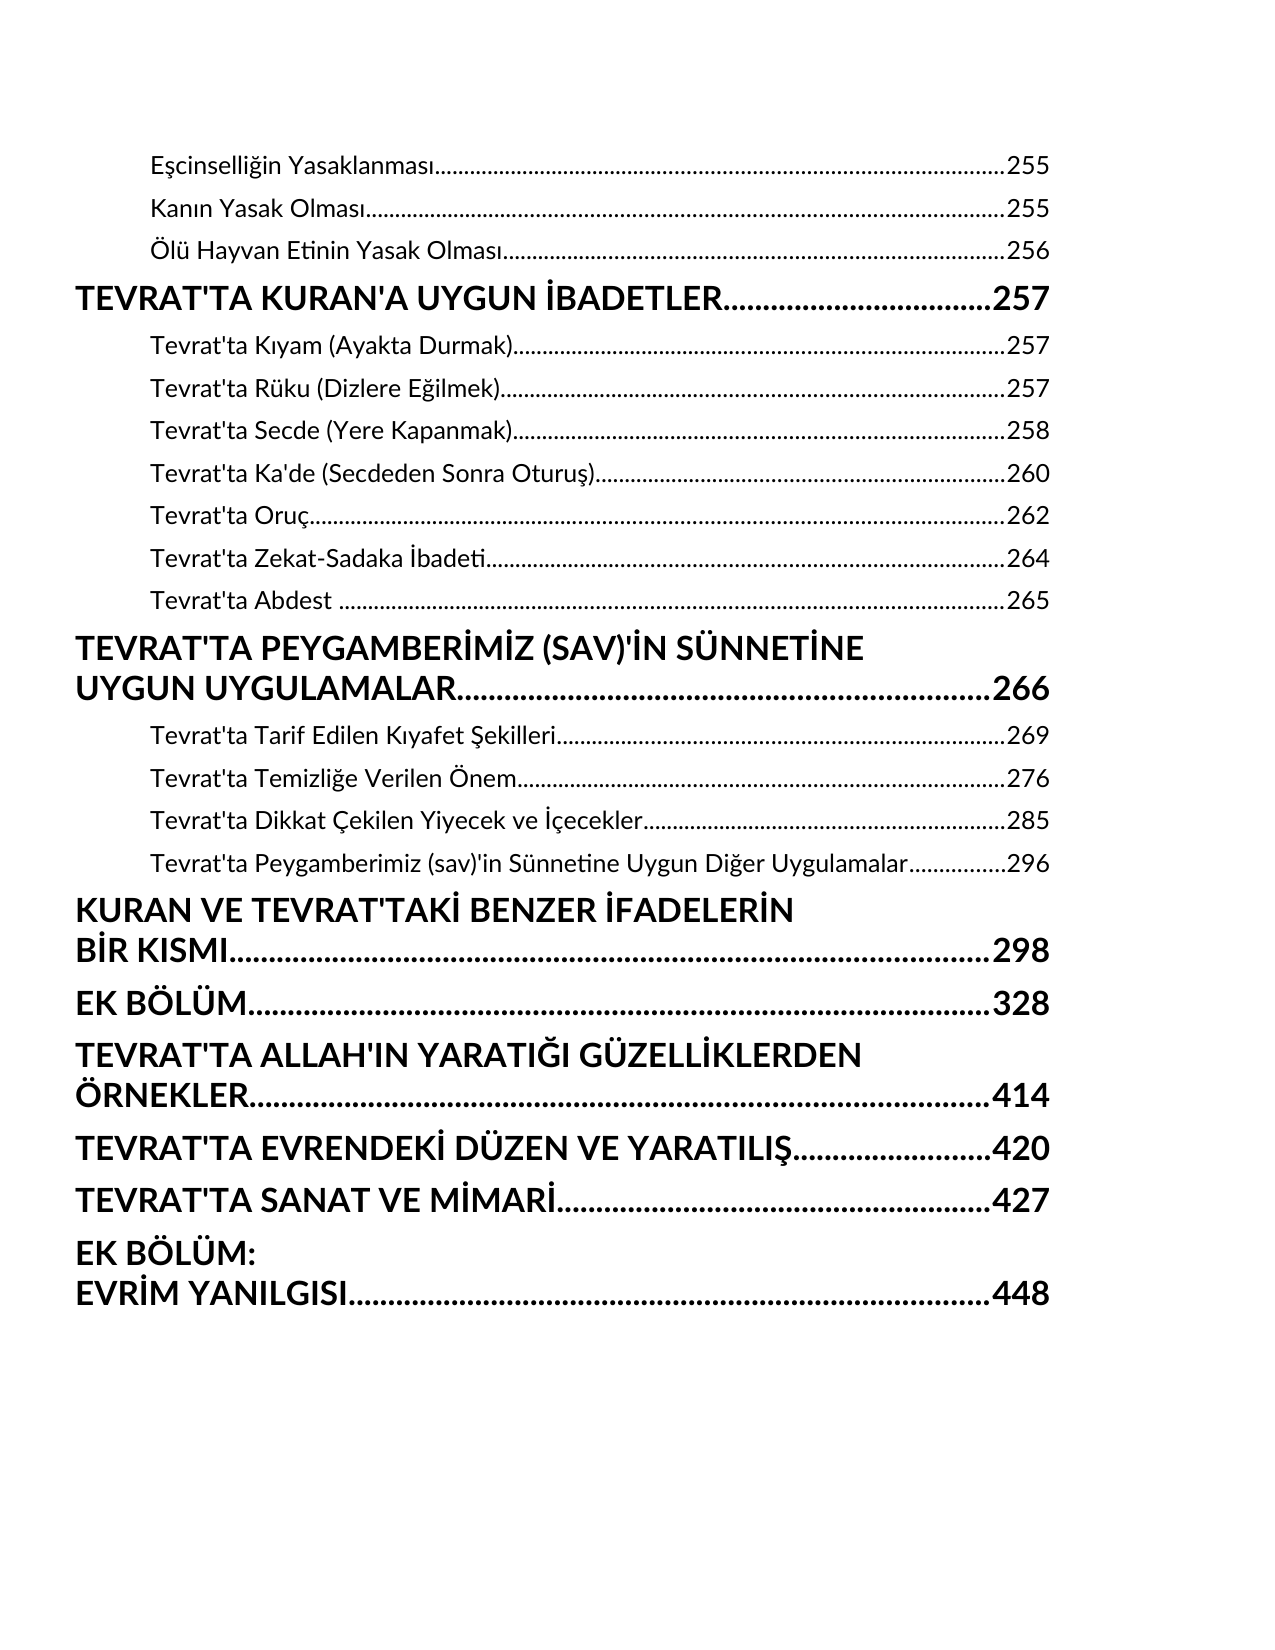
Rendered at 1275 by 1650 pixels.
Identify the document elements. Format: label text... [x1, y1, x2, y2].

subtitle KURAN VE TEVRAT'TAKİ BENZER İFADELERİN BİR KISMI 298 [75, 890, 1200, 970]
subtitle Tevrat'ta Ka'de (Secdeden Sonra Oturuş) 260 [150, 457, 1200, 487]
subtitle Tevrat'ta Kıyam (Ayakta Durmak) 257 [150, 330, 1200, 360]
subtitle Tevrat'ta Rüku (Dizlere Eğilmek) 257 [150, 372, 1200, 402]
subtitle EK BÖLÜM 328 [75, 982, 1200, 1022]
subtitle TEVRAT'TA PEYGAMBERİMİZ (SAV)'İN SÜNNETİNE UYGUN UYGULAMALAR 266 [75, 627, 1200, 707]
subtitle EK BÖLÜM: EVRİM YANILGISI 448 [75, 1232, 1200, 1312]
subtitle TEVRAT'TA EVRENDEKİ DÜZEN VE YARATILIŞ 420 [75, 1127, 1200, 1167]
subtitle Tevrat'ta Secde (Yere Kapanmak) 258 [150, 415, 1200, 445]
subtitle TEVRAT'TA KURAN'A UYGUN İBADETLER 257 [75, 277, 1200, 317]
subtitle Ölü Hayvan Etinin Yasak Olması 256 [150, 235, 1200, 265]
subtitle Kanın Yasak Olması 255 [150, 192, 1200, 222]
subtitle Tevrat'ta Dikkat Çekilen Yiyecek ve İçecekler 285 [150, 805, 1200, 835]
subtitle Tevrat'ta Temizliğe Verilen Önem 276 [150, 762, 1200, 792]
subtitle Tevrat'ta Oruç 262 [150, 500, 1200, 530]
subtitle Tevrat'ta Peygamberimiz (sav)'in Sünnetine Uygun Diğer Uygulamalar 296 [150, 847, 1200, 877]
subtitle Tevrat'ta Tarif Edilen Kıyafet Şekilleri 269 [150, 720, 1200, 750]
subtitle TEVRAT'TA ALLAH'IN YARATIĞI GÜZELLİKLERDEN ÖRNEKLER 414 [75, 1035, 1200, 1115]
subtitle Eşcinselliğin Yasaklanması 255 [150, 150, 1200, 180]
subtitle TEVRAT'TA SANAT VE MİMARİ 427 [75, 1180, 1200, 1220]
subtitle Tevrat'ta Abdest 265 [150, 585, 1200, 615]
subtitle Tevrat'ta Zekat-Sadaka İbadeti 264 [150, 542, 1200, 572]
